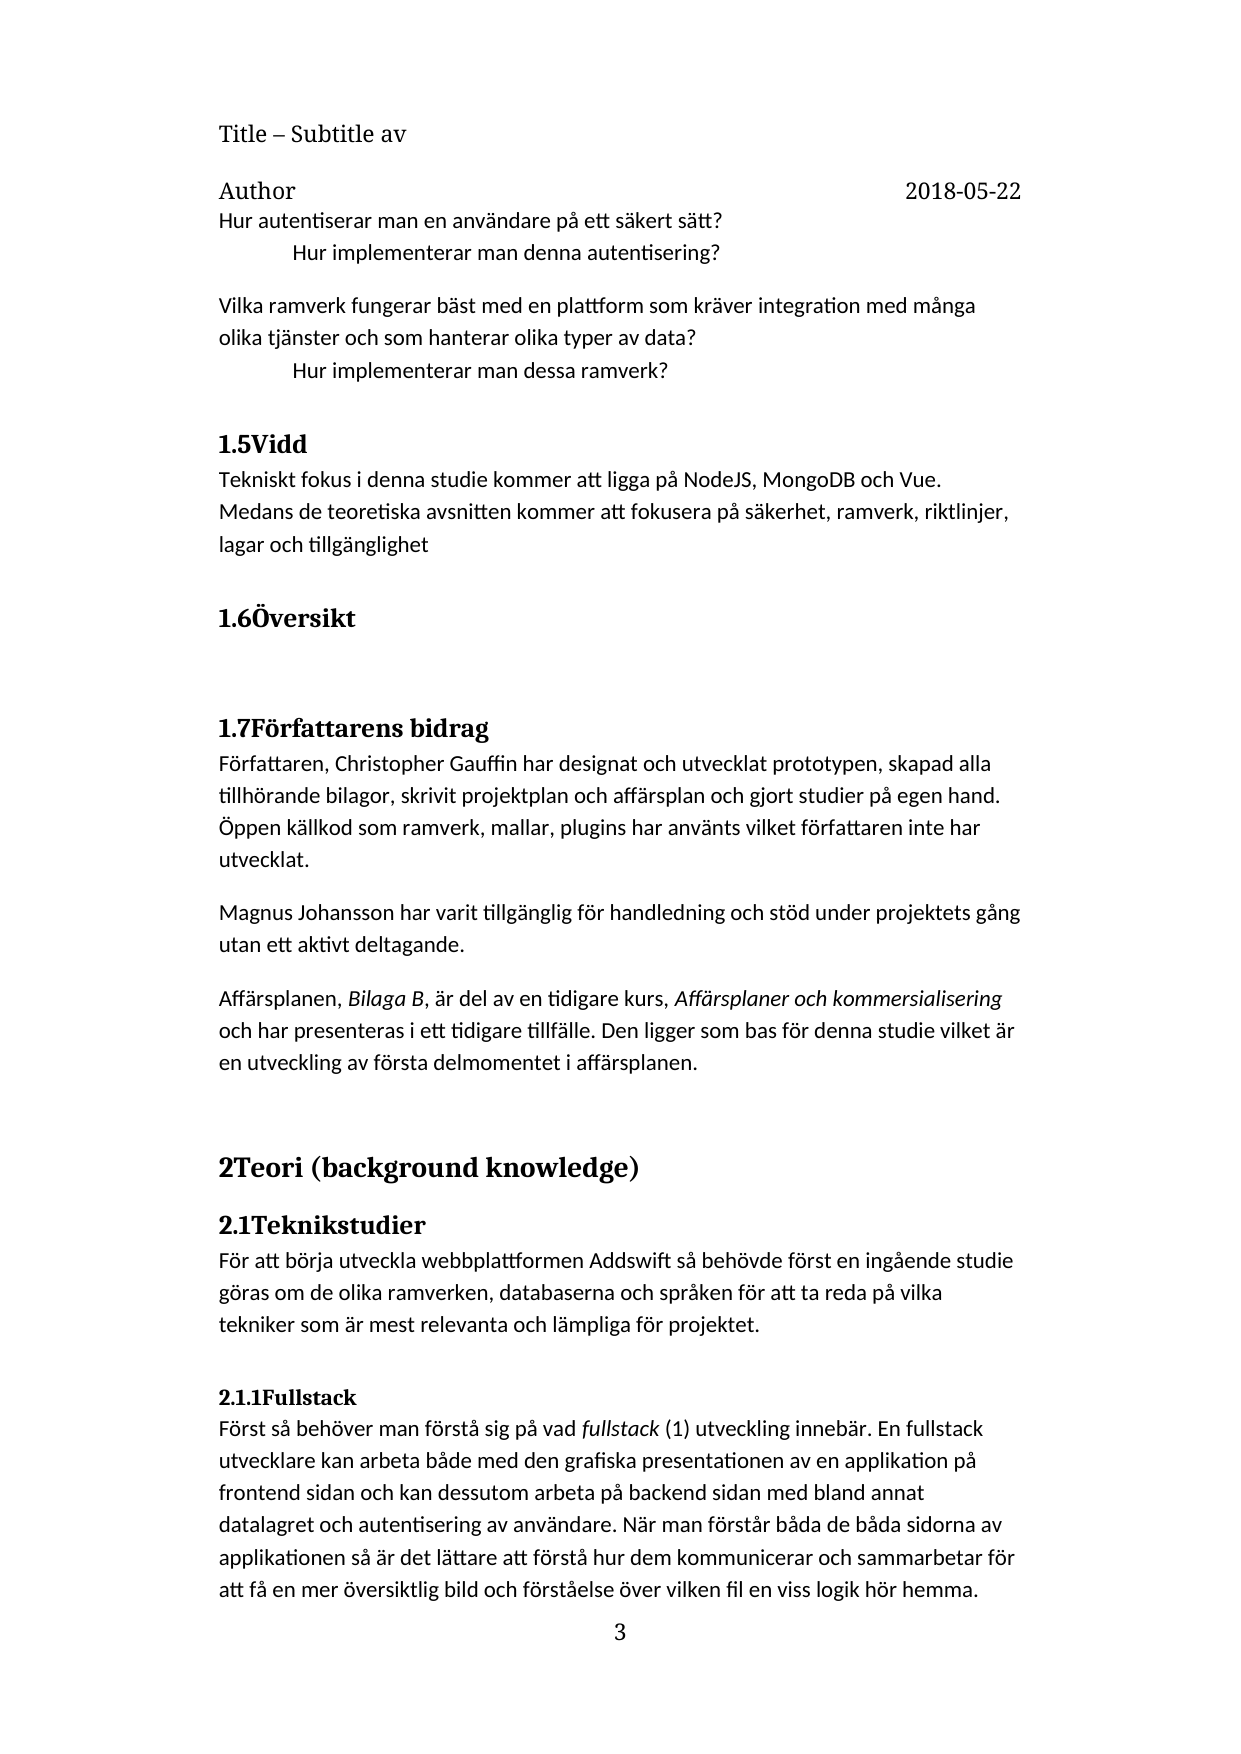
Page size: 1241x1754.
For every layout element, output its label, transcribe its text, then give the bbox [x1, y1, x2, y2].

subtitle Vidd [218, 429, 1022, 461]
text Magnus Johansson har varit tillgänglig för handledning och stöd under projektets gång utan ett aktivt deltagande. [218, 898, 1022, 959]
subtitle Teori (background knowledge) [218, 1151, 1022, 1184]
text Vilka ramverk fungerar bäst med en plattform som kräver integration med många olika tjänster och som hanterar olika typer av data? Hur implementerar man dessa ramverk? [218, 291, 1022, 384]
text Först så behöver man förstå sig på vad fullstack (1) utveckling innebär. En fullstack utvecklare kan arbeta både med den grafiska presentationen av en applikation på frontend sidan och kan dessutom arbeta på backend sidan med bland annat datalagret och autentisering av användare. När man förstår båda de båda sidorna av applikationen så är det lättare att förstå hur dem kommunicerar och sammarbetar för att få en mer översiktlig bild och förståelse över vilken fil en viss logik hör hemma. [218, 1414, 1022, 1603]
text Tekniskt fokus i denna studie kommer att ligga på NodeJS, MongoDB och Vue. Medans de teoretiska avsnitten kommer att fokusera på säkerhet, ramverk, riktlinjer, lagar och tillgänglighet [218, 465, 1022, 558]
subtitle Fullstack [218, 1384, 1022, 1411]
text För att börja utveckla webbplattformen Addswift så behövde först en ingående studie göras om de olika ramverken, databaserna och språken för att ta reda på vilka tekniker som är mest relevanta och lämpliga för projektet. [218, 1246, 1022, 1338]
text Författaren, Christopher Gauffin har designat och utvecklat prototypen, skapad alla tillhörande bilagor, skrivit projektplan och affärsplan och gjort studier på egen hand. Öppen källkod som ramverk, mallar, plugins har använts vilket författaren inte har utvecklat. [218, 749, 1022, 873]
text Affärsplanen, Bilaga B, är del av en tidigare kurs, Affärsplaner och kommersialisering och har presenteras i ett tidigare tillfälle. Den ligger som bas för denna studie vilket är en utveckling av första delmomentet i affärsplanen. [218, 984, 1022, 1076]
subtitle Författarens bidrag [218, 713, 1022, 744]
subtitle Översikt [218, 603, 1022, 635]
text Hur autentiserar man en användare på ett säkert sätt? Hur implementerar man denna autentisering? [218, 206, 1022, 266]
subtitle Teknikstudier [218, 1210, 1022, 1242]
